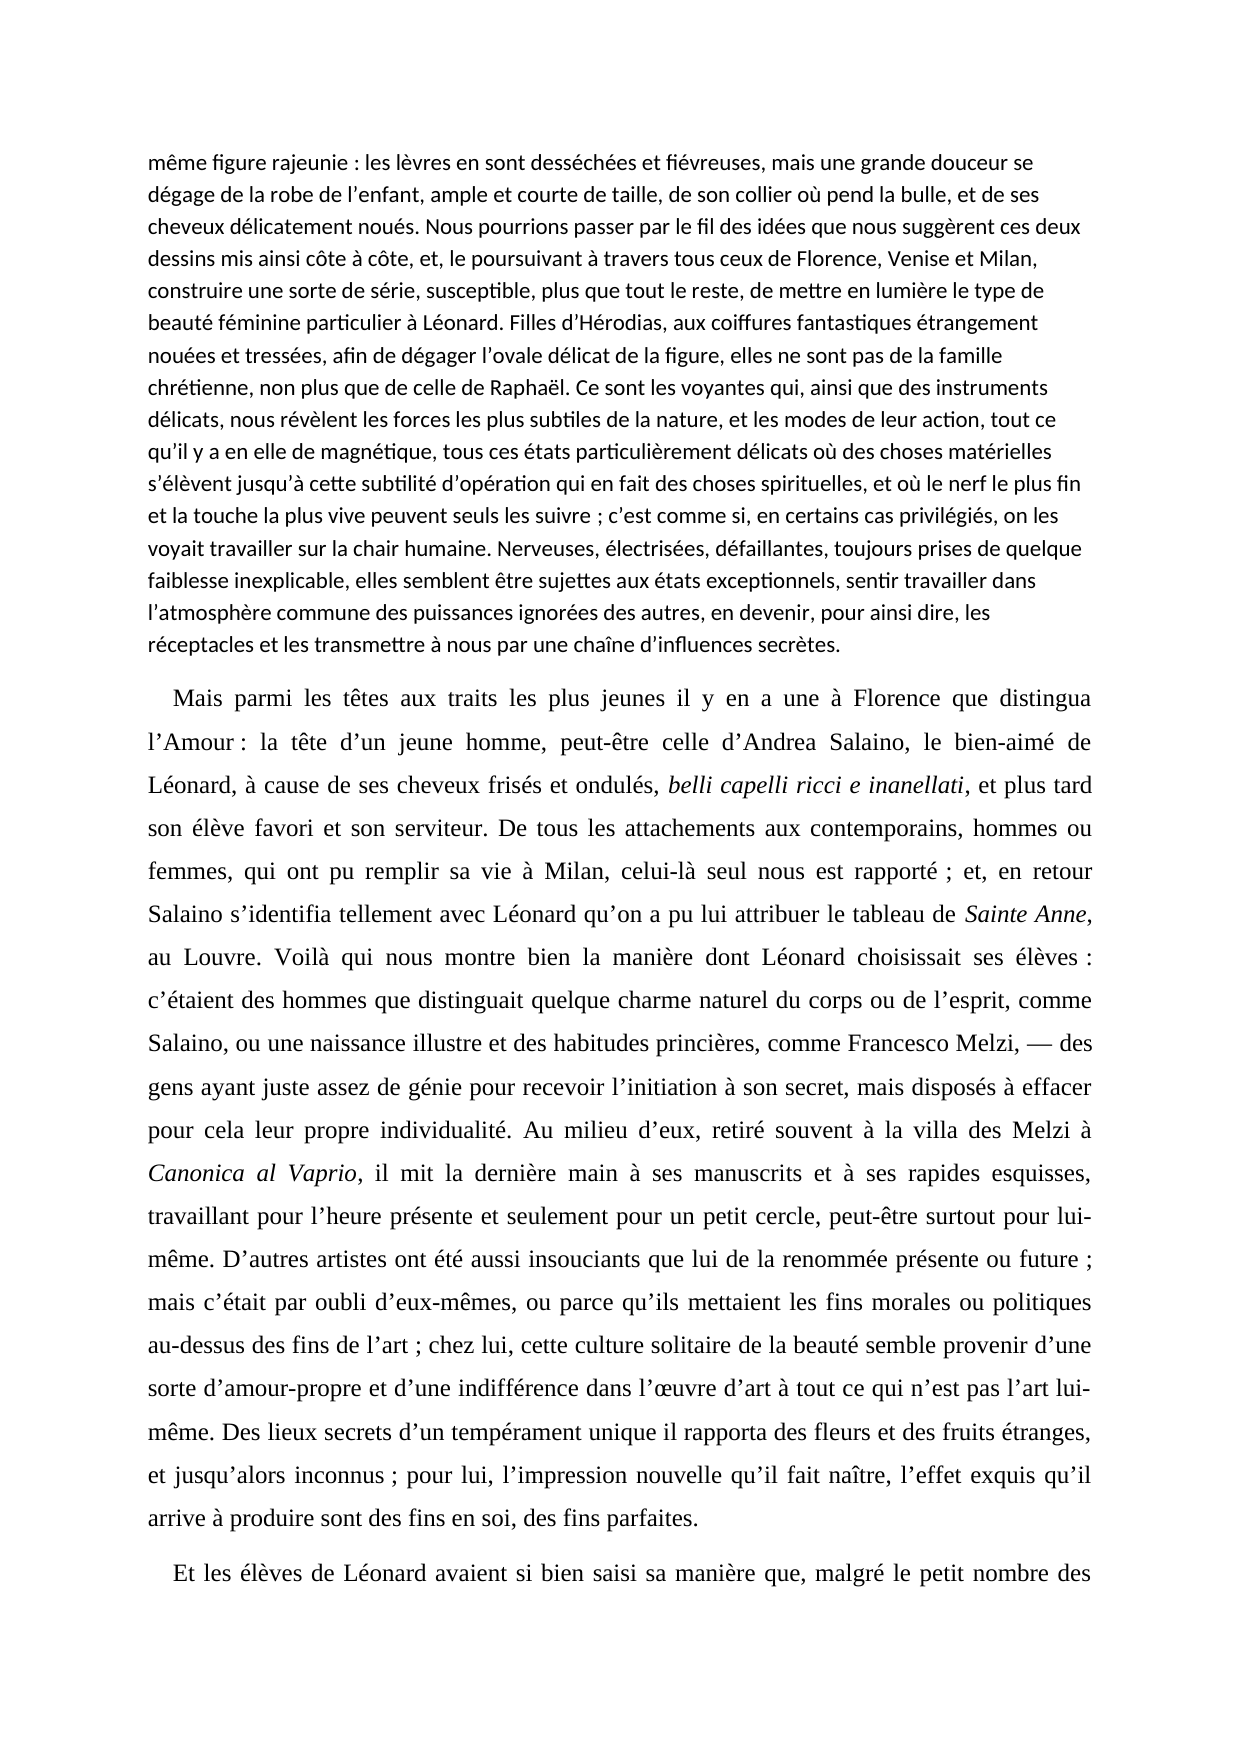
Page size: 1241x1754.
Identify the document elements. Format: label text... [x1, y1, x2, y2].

text même figure rajeunie : les lèvres en sont desséchées et fiévreuses, mais une grande douceur se dégage de la robe de l’enfant, ample et courte de taille, de son collier où pend la bulle, et de ses cheveux délicatement noués. Nous pourrions passer par le fil des idées que nous suggèrent ces deux dessins mis ainsi côte à côte, et, le poursuivant à travers tous ceux de Florence, Venise et Milan, construire une sorte de série, susceptible, plus que tout le reste, de mettre en lumière le type de beauté féminine particulier à Léonard. Filles d’Hérodias, aux coiffures fantastiques étrangement nouées et tressées, afin de dégager l’ovale délicat de la figure, elles ne sont pas de la famille chrétienne, non plus que de celle de Raphaël. Ce sont les voyantes qui, ainsi que des instruments délicats, nous révèlent les forces les plus subtiles de la nature, et les modes de leur action, tout ce qu’il y a en elle de magnétique, tous ces états particulièrement délicats où des choses matérielles s’élèvent jusqu’à cette subtilité d’opération qui en fait des choses spirituelles, et où le nerf le plus fin et la touche la plus vive peuvent seuls les suivre ; c’est comme si, en certains cas privilégiés, on les voyait travailler sur la chair humaine. Nerveuses, électrisées, défaillantes, toujours prises de quelque faiblesse inexplicable, elles semblent être sujettes aux états exceptionnels, sentir travailler dans l’atmosphère commune des puissances ignorées des autres, en devenir, pour ainsi dire, les réceptacles et les transmettre à nous par une chaîne d’influences secrètes. [148, 148, 1093, 658]
text Mais parmi les têtes aux traits les plus jeunes il y en a une à Florence que distingua l’Amour : la tête d’un jeune homme, peut-être celle d’Andrea Salaino, le bien-aimé de Léonard, à cause de ses cheveux frisés et ondulés, belli capelli ricci e inanellati, et plus tard son élève favori et son serviteur. De tous les attachements aux contemporains, hommes ou femmes, qui ont pu remplir sa vie à Milan, celui-là seul nous est rapporté ; et, en retour Salaino s’identifia tellement avec Léonard qu’on a pu lui attribuer le tableau de Sainte Anne, au Louvre. Voilà qui nous montre bien la manière dont Léonard choisissait ses élèves : c’étaient des hommes que distinguait quelque charme naturel du corps ou de l’esprit, comme Salaino, ou une naissance illustre et des habitudes princières, comme Francesco Melzi, — des gens ayant juste assez de génie pour recevoir l’initiation à son secret, mais disposés à effacer pour cela leur propre individualité. Au milieu d’eux, retiré souvent à la villa des Melzi à Canonica al Vaprio, il mit la dernière main à ses manuscrits et à ses rapides esquisses, travaillant pour l’heure présente et seulement pour un petit cercle, peut-être surtout pour lui-même. D’autres artistes ont été aussi insouciants que lui de la renommée présente ou future ; mais c’était par oubli d’eux-mêmes, ou parce qu’ils mettaient les fins morales ou politiques au-dessus des fins de l’art ; chez lui, cette culture solitaire de la beauté semble provenir d’une sorte d’amour-propre et d’une indifférence dans l’œuvre d’art à tout ce qui n’est pas l’art lui-même. Des lieux secrets d’un tempérament unique il rapporta des fleurs et des fruits étranges, et jusqu’alors inconnus ; pour lui, l’impression nouvelle qu’il fait naître, l’effet exquis qu’il arrive à produire sont des fins en soi, des fins parfaites. [148, 683, 1093, 1532]
text Et les élèves de Léonard avaient si bien saisi sa manière que, malgré le petit nombre des [148, 1558, 1093, 1587]
